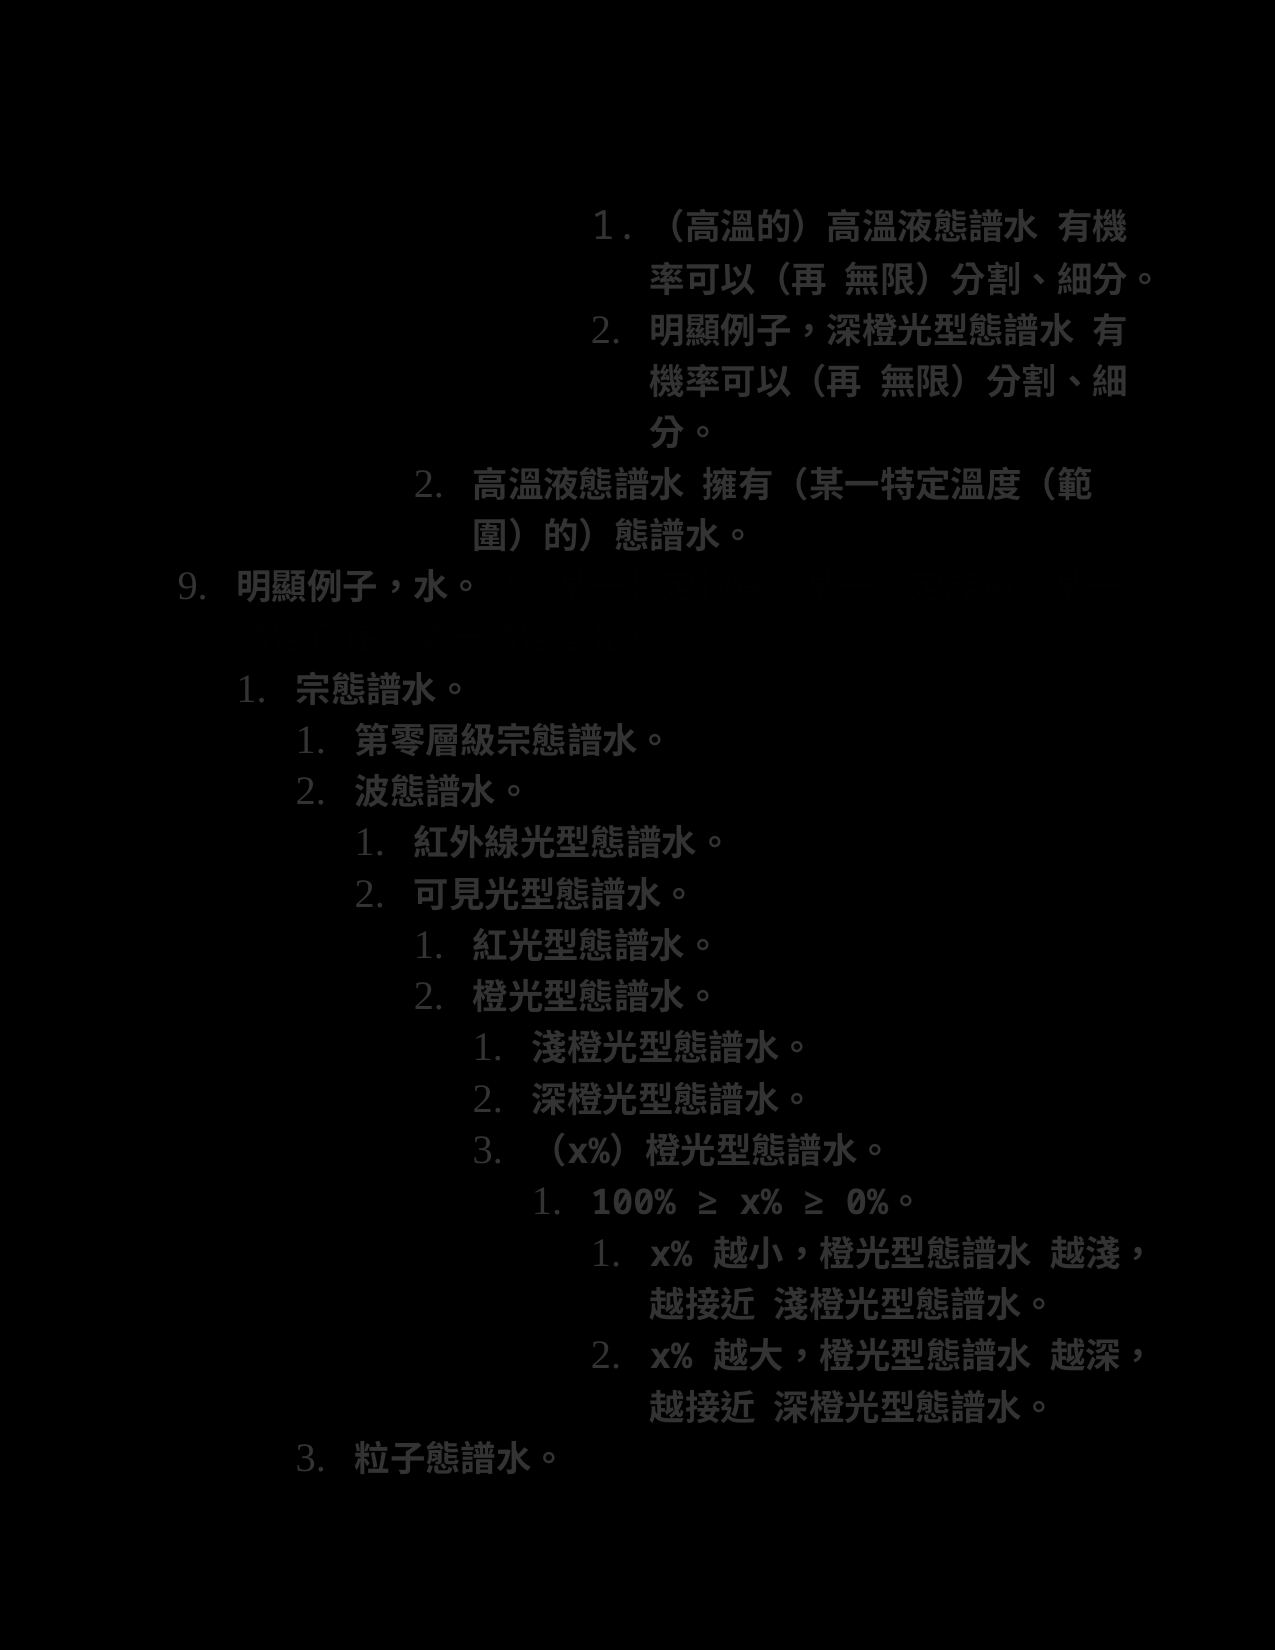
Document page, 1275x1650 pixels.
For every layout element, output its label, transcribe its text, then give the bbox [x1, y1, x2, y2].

list 明顯例子，深橙光型態譜水 有機率可以（再 無限）分割、細分。 [591, 302, 1157, 456]
list x% 越大，橙光型態譜水 越深，越接近 深橙光型態譜水。 [591, 1327, 1157, 1430]
list 宗態譜水。 [236, 661, 1157, 712]
list 高溫液態譜水 擁有（某一特定溫度（範圍）的）態譜水。 [413, 456, 1157, 558]
list 100% ≥ x% ≥ 0%。 [532, 1173, 1157, 1225]
list 明顯例子，水。（、某一特定物質、某一特定能量、某一特定存在、某一特定變化） [177, 558, 1157, 661]
list 紅光型態譜水。 [413, 917, 1157, 968]
list （x%）橙光型態譜水。 [472, 1122, 1157, 1173]
list 波態譜水。 [295, 763, 1157, 815]
list 紅外線光型態譜水。 [354, 815, 1157, 866]
list 可見光型態譜水。 [354, 866, 1157, 917]
list 淺橙光型態譜水。 [472, 1020, 1157, 1071]
list 第零層級宗態譜水。 [295, 712, 1157, 763]
list 粒子態譜水。 [295, 1430, 1157, 1481]
list 橙光型態譜水。 [413, 968, 1157, 1020]
list 深橙光型態譜水。 [472, 1071, 1157, 1122]
list x% 越小，橙光型態譜水 越淺，越接近 淺橙光型態譜水。 [591, 1225, 1157, 1327]
list （高溫的）高溫液態譜水 有機率可以（再 無限）分割、細分。 [591, 196, 1157, 302]
